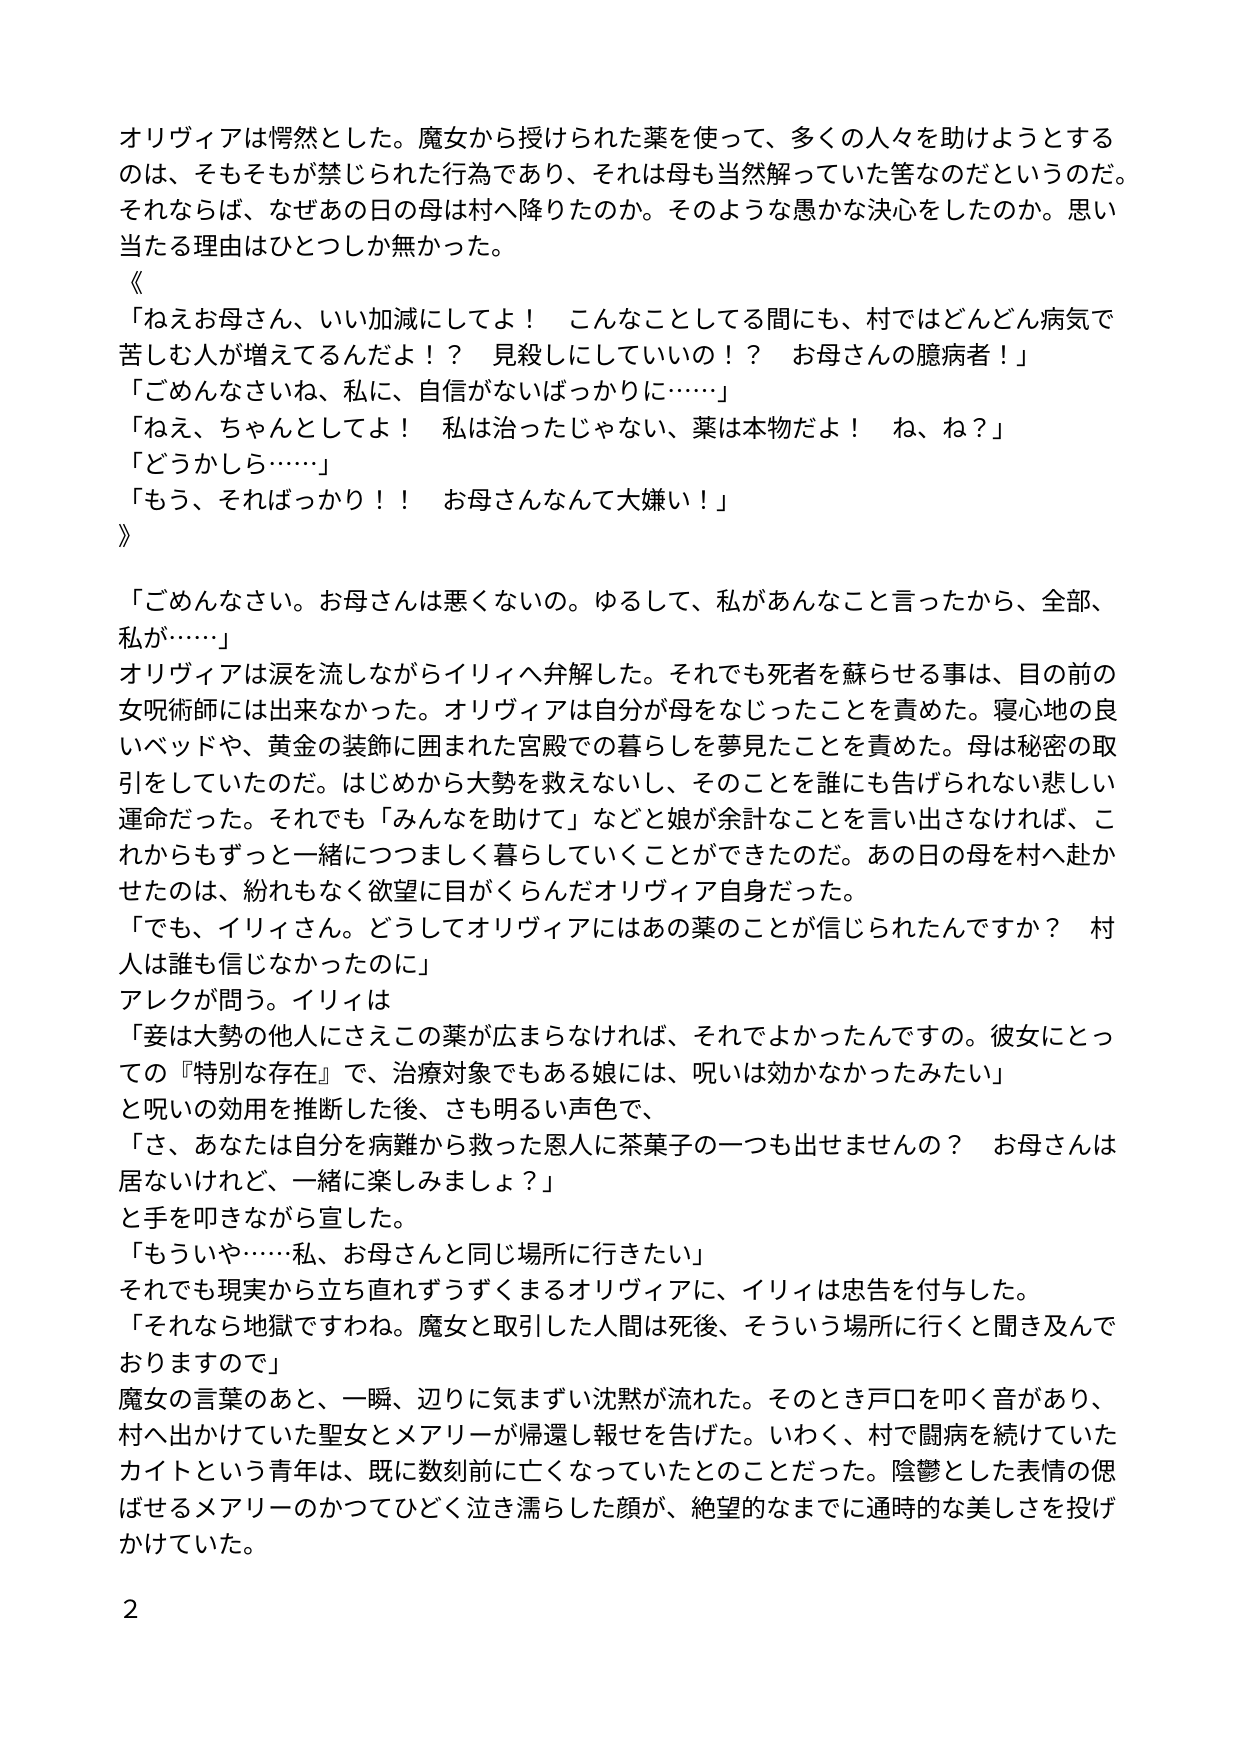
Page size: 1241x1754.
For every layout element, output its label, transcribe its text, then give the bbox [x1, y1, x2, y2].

text 「ごめんなさいね、私に、自信がないばっかりに……」 [118, 372, 1122, 408]
text 魔女の言葉のあと、一瞬、辺りに気まずい沈黙が流れた。そのとき戸口を叩く音があり、村へ出かけていた聖女とメアリーが帰還し報せを告げた。いわく、村で闘病を続けていたカイトという青年は、既に数刻前に亡くなっていたとのことだった。陰鬱とした表情の偲ばせるメアリーのかつてひどく泣き濡らした顔が、絶望的なまでに通時的な美しさを投げかけていた。 [118, 1379, 1122, 1561]
text それでも現実から立ち直れずうずくまるオリヴィアに、イリィは忠告を付与した。 [118, 1271, 1122, 1307]
text アレクが問う。イリィは [118, 981, 1122, 1017]
text 「さ、あなたは自分を病難から救った恩人に茶菓子の一つも出せませんの？ お母さんは居ないけれど、一緒に楽しみましょ？」 [118, 1126, 1122, 1198]
text 「それなら地獄ですわね。魔女と取引した人間は死後、そういう場所に行くと聞き及んでおりますので」 [118, 1307, 1122, 1379]
text 》 [118, 517, 1122, 553]
text 「ごめんなさい。お母さんは悪くないの。ゆるして、私があんなこと言ったから、全部、私が……」 [118, 582, 1122, 654]
text 「どうかしら……」 [118, 444, 1122, 481]
text と呪いの効用を推断した後、さも明るい声色で、 [118, 1089, 1122, 1126]
text 「ねえ、ちゃんとしてよ！ 私は治ったじゃない、薬は本物だよ！ ね、ね？」 [118, 408, 1122, 444]
text 「ねえお母さん、いい加減にしてよ！ こんなことしてる間にも、村ではどんどん病気で苦しむ人が増えてるんだよ！？ 見殺しにしていいの！？ お母さんの臆病者！」 [118, 299, 1122, 372]
text 《 [118, 263, 1122, 299]
text 「もう、そればっかり！！ お母さんなんて大嫌い！」 [118, 481, 1122, 517]
text ２ [118, 1589, 1122, 1626]
text オリヴィアは涙を流しながらイリィへ弁解した。それでも死者を蘇らせる事は、目の前の女呪術師には出来なかった。オリヴィアは自分が母をなじったことを責めた。寝心地の良いベッドや、黄金の装飾に囲まれた宮殿での暮らしを夢見たことを責めた。母は秘密の取引をしていたのだ。はじめから大勢を救えないし、そのことを誰にも告げられない悲しい運命だった。それでも「みんなを助けて」などと娘が余計なことを言い出さなければ、これからもずっと一緒につつましく暮らしていくことができたのだ。あの日の母を村へ赴かせたのは、紛れもなく欲望に目がくらんだオリヴィア自身だった。 [118, 654, 1122, 908]
text 「もういや……私、お母さんと同じ場所に行きたい」 [118, 1234, 1122, 1271]
text オリヴィアは愕然とした。魔女から授けられた薬を使って、多くの人々を助けようとするのは、そもそもが禁じられた行為であり、それは母も当然解っていた筈なのだというのだ。それならば、なぜあの日の母は村へ降りたのか。そのような愚かな決心をしたのか。思い当たる理由はひとつしか無かった。 [118, 118, 1122, 263]
text と手を叩きながら宣した。 [118, 1198, 1122, 1234]
text 「妾は大勢の他人にさえこの薬が広まらなければ、それでよかったんですの。彼女にとっての『特別な存在』で、治療対象でもある娘には、呪いは効かなかったみたい」 [118, 1017, 1122, 1089]
text 「でも、イリィさん。どうしてオリヴィアにはあの薬のことが信じられたんですか？ 村人は誰も信じなかったのに」 [118, 908, 1122, 981]
